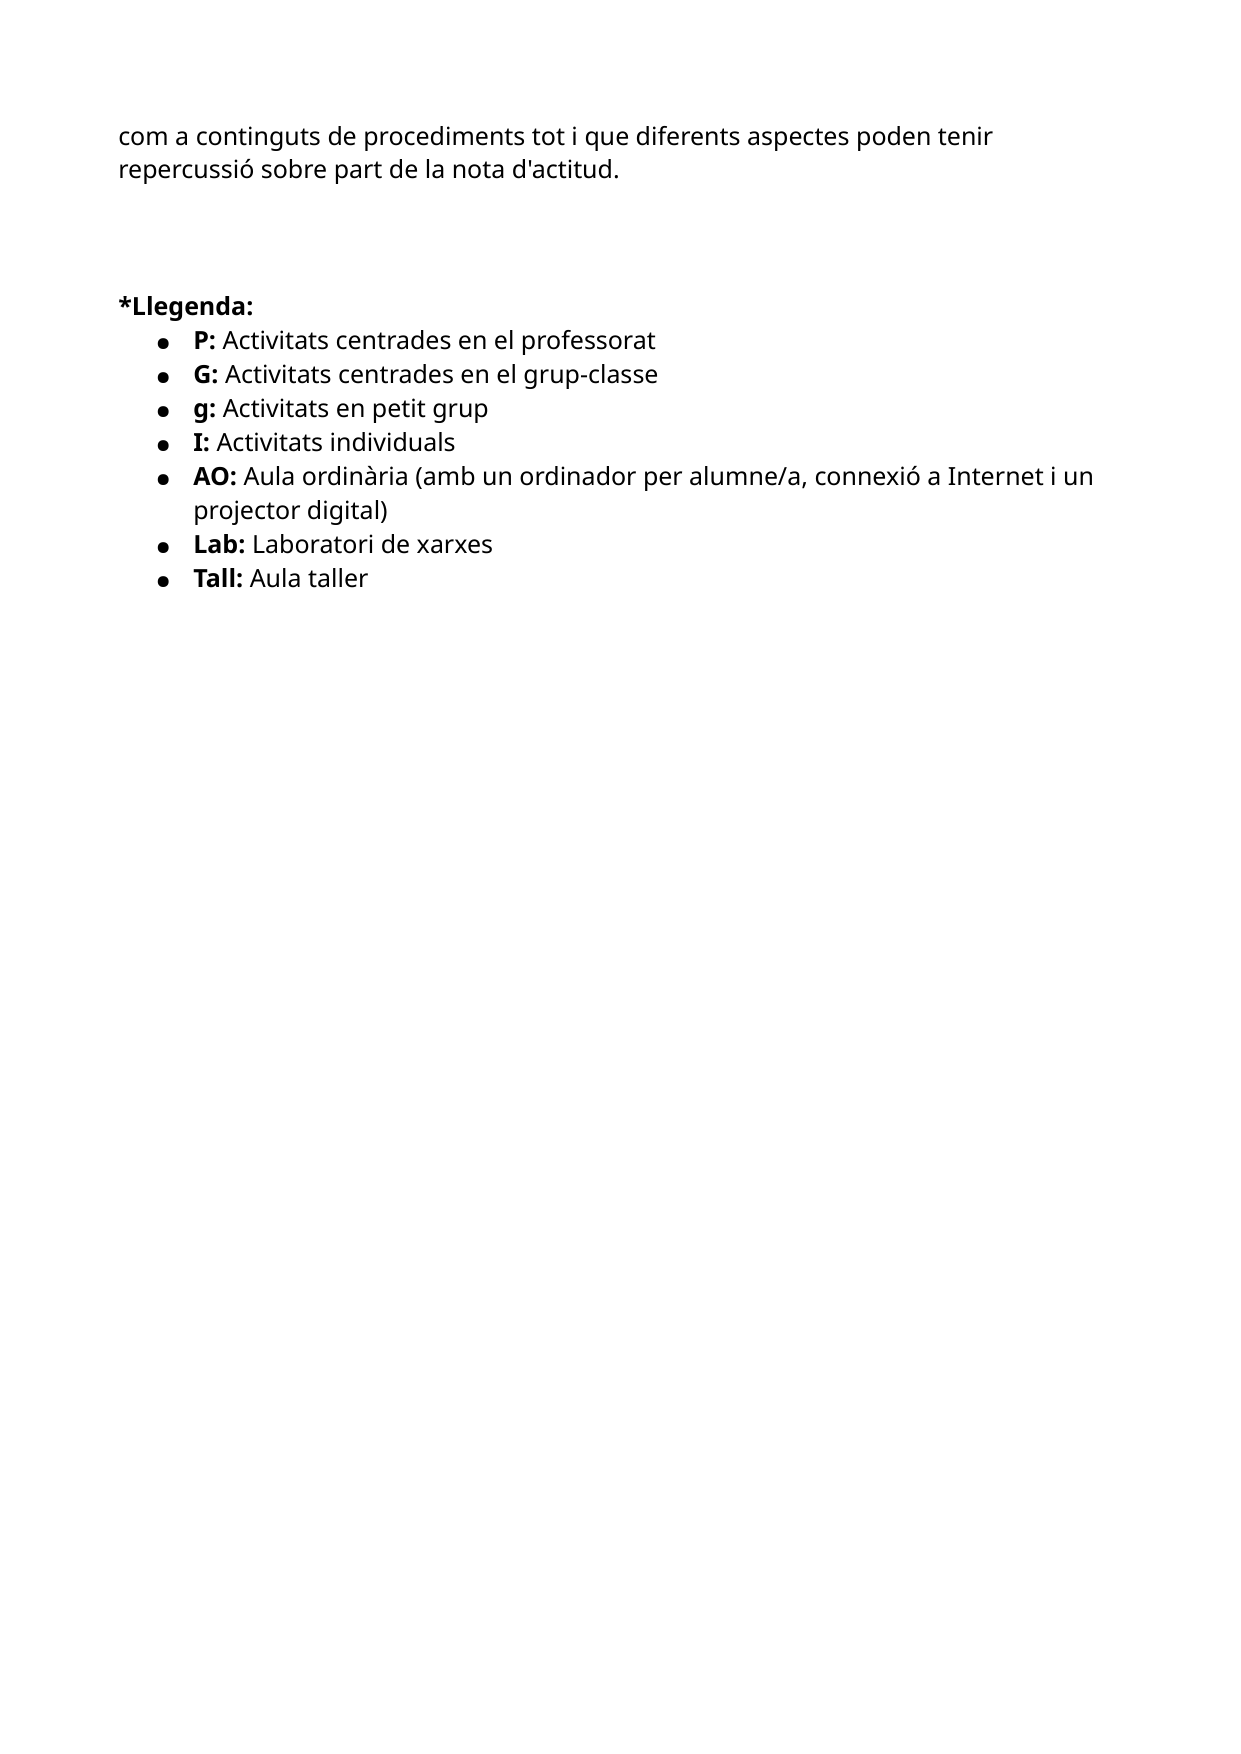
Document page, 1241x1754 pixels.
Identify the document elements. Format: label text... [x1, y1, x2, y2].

text com a continguts de procediments tot i que diferents aspectes poden tenir repercussió sobre part de la nota d'actitud. [118, 118, 1122, 186]
list AO: Aula ordinària (amb un ordinador per alumne/a, connexió a Internet i un projector digital) [156, 459, 1122, 527]
list g: Activitats en petit grup [156, 391, 1122, 425]
list Lab: Laboratori de xarxes [156, 527, 1122, 561]
list P: Activitats centrades en el professorat [156, 322, 1122, 357]
text *Llegenda: [118, 288, 1122, 322]
list I: Activitats individuals [156, 425, 1122, 459]
list Tall: Aula taller [156, 561, 1122, 595]
list G: Activitats centrades en el grup-classe [156, 357, 1122, 391]
